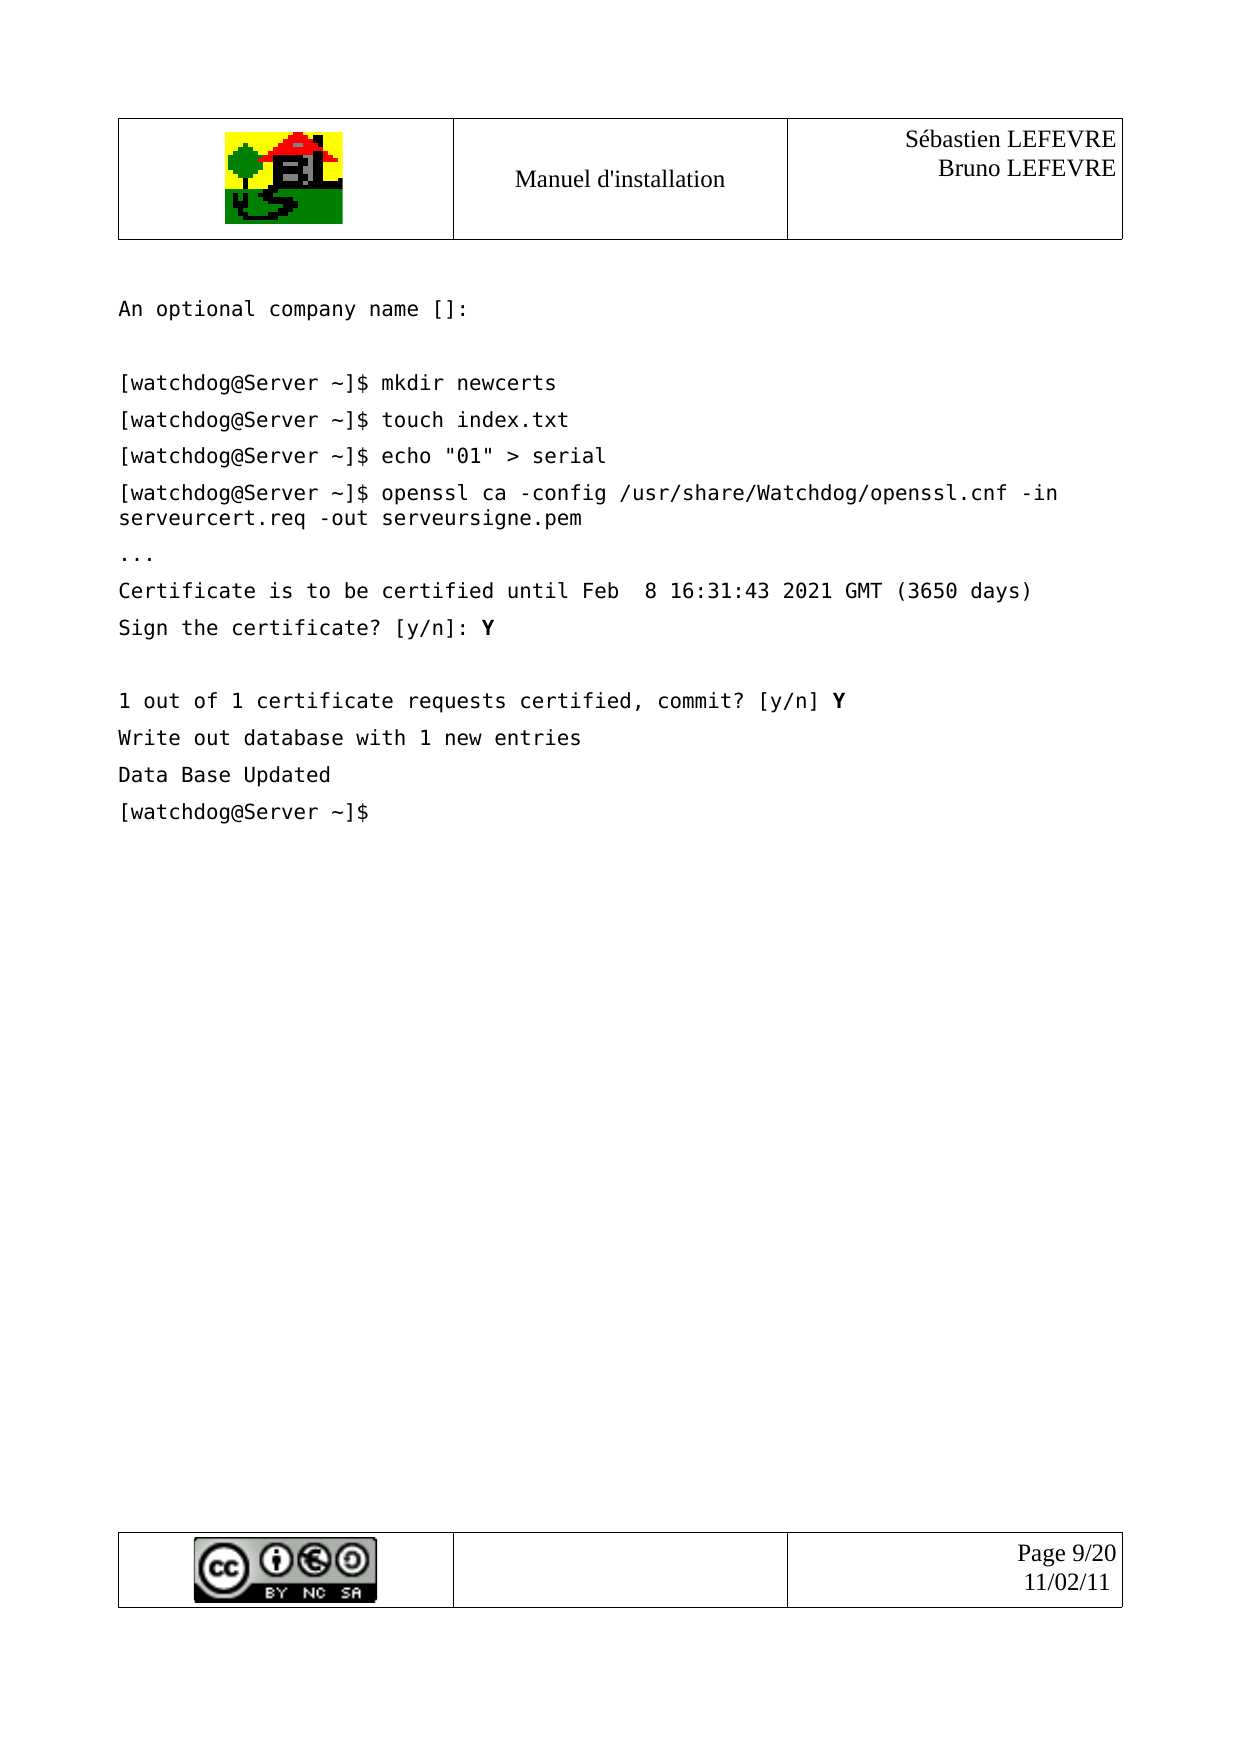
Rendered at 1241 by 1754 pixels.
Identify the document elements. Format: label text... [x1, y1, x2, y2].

text [watchdog@Server ~]$ openssl ca -config /usr/share/Watchdog/openssl.cnf -in serveurcert.req -out serveursigne.pem [118, 481, 1122, 530]
text 1 out of 1 certificate requests certified, commit? [y/n] Y [118, 689, 1122, 714]
text [watchdog@Server ~]$ echo "01" > serial [118, 444, 1122, 469]
text [watchdog@Server ~]$ touch index.txt [118, 408, 1122, 432]
text ... [118, 542, 1122, 567]
text Sign the certificate? [y/n]: Y [118, 616, 1122, 640]
text An optional company name []: [118, 297, 1122, 322]
picture [193, 1537, 378, 1603]
text [watchdog@Server ~]$ [118, 800, 1122, 824]
text Data Base Updated [118, 763, 1122, 787]
text Certificate is to be certified until Feb 8 16:31:43 2021 GMT (3650 days) [118, 579, 1122, 603]
text [watchdog@Server ~]$ mkdir newcerts [118, 371, 1122, 395]
text Write out database with 1 new entries [118, 726, 1122, 750]
picture [225, 132, 343, 224]
